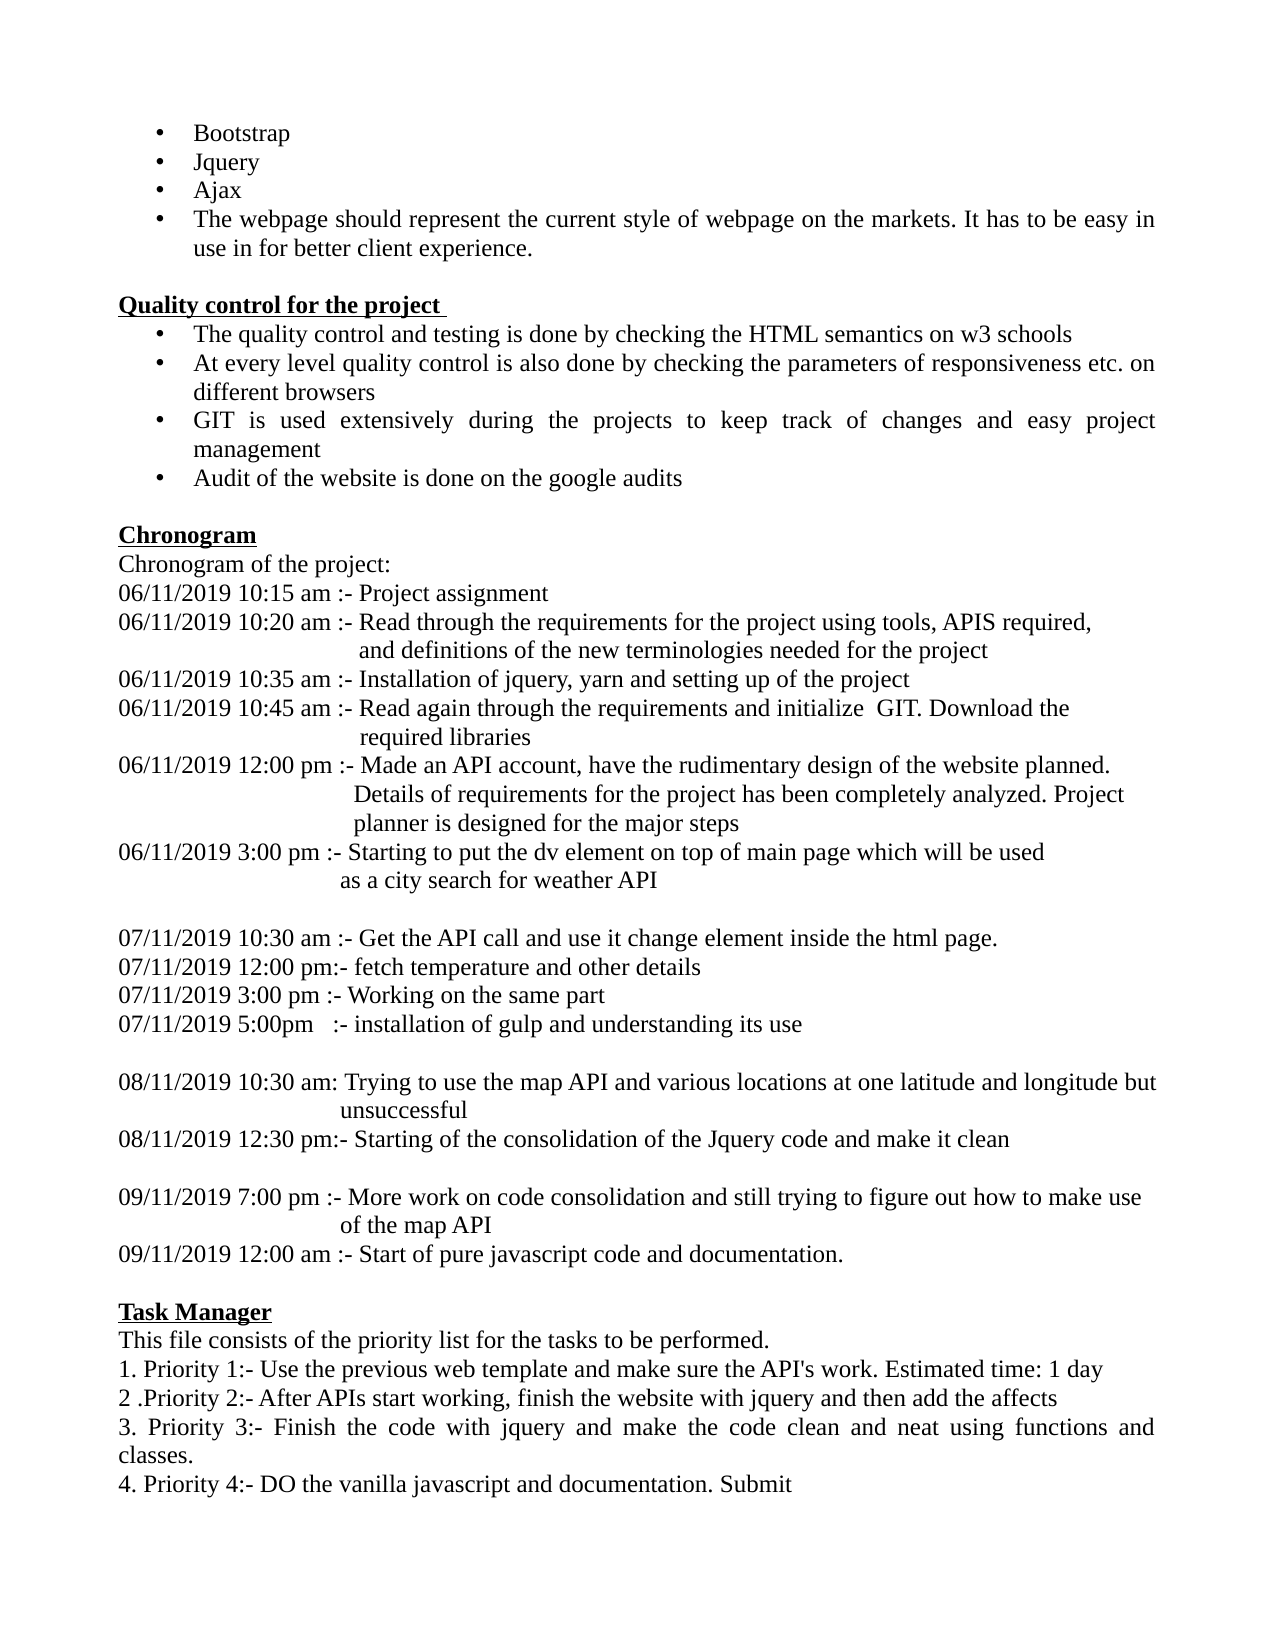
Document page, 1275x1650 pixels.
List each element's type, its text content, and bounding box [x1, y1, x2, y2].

text This file consists of the priority list for the tasks to be performed. [118, 1326, 1157, 1354]
text 09/11/2019 7:00 pm :- More work on code consolidation and still trying to figure out how to make use of the map API [118, 1182, 1157, 1239]
text 06/11/2019 10:35 am :- Installation of jquery, yarn and setting up of the project [118, 664, 1157, 693]
list Audit of the website is done on the google audits [156, 463, 1157, 492]
text 07/11/2019 3:00 pm :- Working on the same part [118, 981, 1157, 1009]
text Quality control for the project [118, 291, 1157, 319]
text 3. Priority 3:- Finish the code with jquery and make the code clean and neat using functions and classes. [118, 1412, 1157, 1469]
text 07/11/2019 12:00 pm:- fetch temperature and other details [118, 952, 1157, 981]
text 08/11/2019 12:30 pm:- Starting of the consolidation of the Jquery code and make it clean [118, 1124, 1157, 1153]
text 06/11/2019 3:00 pm :- Starting to put the dv element on top of main page which will be used [118, 837, 1157, 866]
text as a city search for weather API [118, 866, 1157, 894]
text 07/11/2019 5:00pm :- installation of gulp and understanding its use [118, 1009, 1157, 1038]
text 1. Priority 1:- Use the previous web template and make sure the API's work. Estimated time: 1 day [118, 1354, 1157, 1383]
text and definitions of the new terminologies needed for the project [118, 636, 1157, 664]
list Bootstrap [156, 118, 1157, 147]
text 06/11/2019 10:15 am :- Project assignment [118, 578, 1157, 607]
text 09/11/2019 12:00 am :- Start of pure javascript code and documentation. [118, 1239, 1157, 1268]
text Task Manager [118, 1297, 1157, 1326]
text 2 .Priority 2:- After APIs start working, finish the website with jquery and then add the affects [118, 1383, 1157, 1412]
list Jquery [156, 147, 1157, 176]
list The webpage should represent the current style of webpage on the markets. It has to be easy in use in for better client experience. [156, 204, 1157, 262]
text Chronogram of the project: [118, 549, 1157, 578]
text 06/11/2019 10:45 am :- Read again through the requirements and initialize GIT. Download the required libraries [118, 693, 1157, 751]
text 4. Priority 4:- DO the vanilla javascript and documentation. Submit [118, 1469, 1157, 1498]
list GIT is used extensively during the projects to keep track of changes and easy project management [156, 406, 1157, 463]
text Chronogram [118, 521, 1157, 549]
list At every level quality control is also done by checking the parameters of responsiveness etc. on different browsers [156, 348, 1157, 406]
text 07/11/2019 10:30 am :- Get the API call and use it change element inside the html page. [118, 923, 1157, 952]
text 06/11/2019 12:00 pm :- Made an API account, have the rudimentary design of the website planned. Details of requirements for the project has been completely analyzed. Project planner is designed for the major steps [118, 751, 1157, 837]
list Ajax [156, 176, 1157, 204]
list The quality control and testing is done by checking the HTML semantics on w3 schools [156, 319, 1157, 348]
text 06/11/2019 10:20 am :- Read through the requirements for the project using tools, APIS required, [118, 607, 1157, 636]
text 08/11/2019 10:30 am: Trying to use the map API and various locations at one latitude and longitude but unsuccessful [118, 1067, 1157, 1124]
